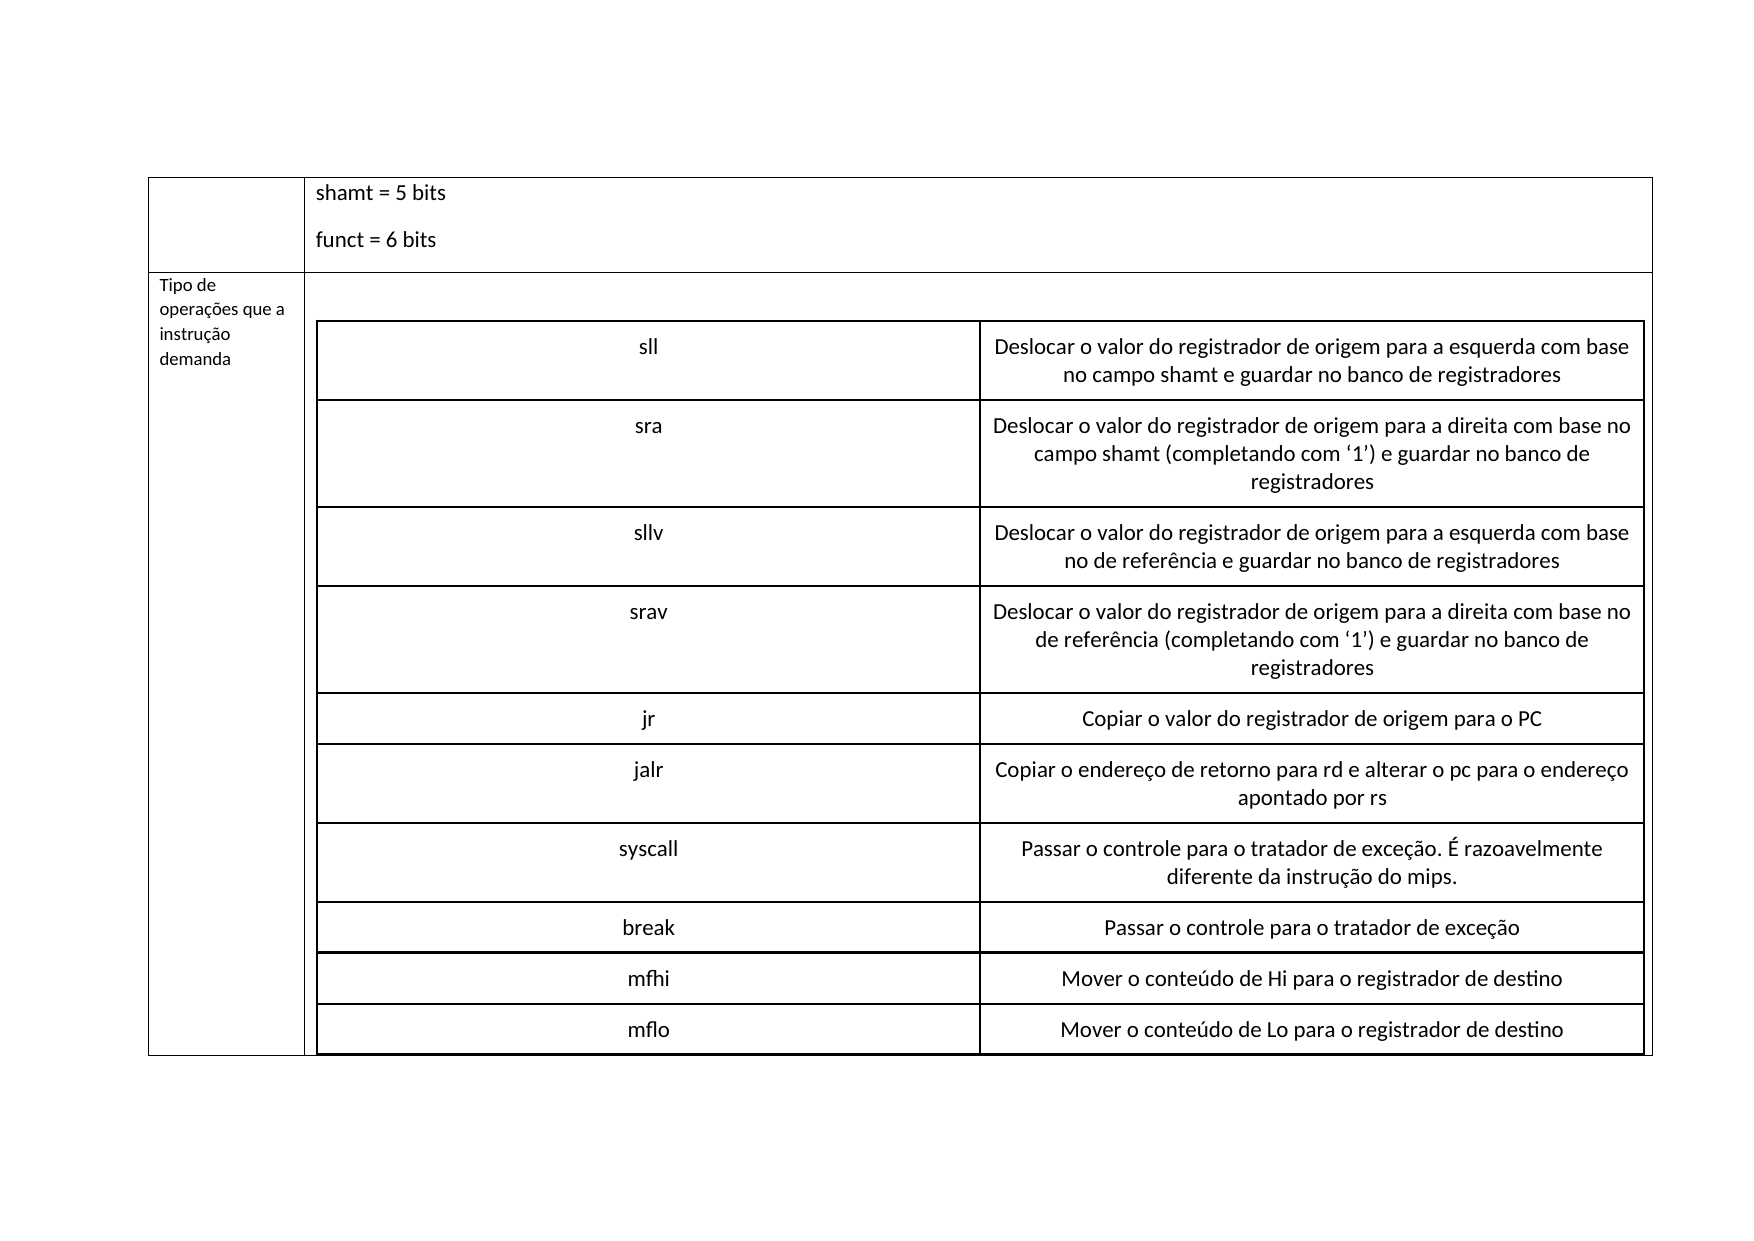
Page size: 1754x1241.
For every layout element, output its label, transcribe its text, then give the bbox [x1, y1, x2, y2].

table_cell mflo [318, 1005, 979, 1053]
table_cell sra [318, 401, 979, 506]
table_cell Copiar o endereço de retorno para rd e alterar o pc para o endereço apontado por rs [981, 745, 1643, 822]
table_cell Deslocar o valor do registrador de origem para a direita com base no campo shamt (completando com ‘1’) e guardar no banco de registradores [981, 401, 1643, 506]
table_cell Mover o conteúdo de Hi para o registrador de destino [981, 954, 1643, 1002]
table_cell mfhi [318, 954, 979, 1002]
table_cell srav [318, 587, 979, 692]
table_cell Passar o controle para o tratador de exceção. É razoavelmente diferente da instrução do mips. [981, 824, 1643, 901]
table_cell Mover o conteúdo de Lo para o registrador de destino [981, 1005, 1643, 1053]
table_cell Passar o controle para o tratador de exceção [981, 903, 1643, 951]
table_cell sllv [318, 508, 979, 585]
table_header sll [318, 322, 979, 399]
table_cell Tipo de operações que a instrução demanda [149, 273, 304, 1055]
table_cell break [318, 903, 979, 951]
table_cell Deslocar o valor do registrador de origem para a esquerda com base no de referência e guardar no banco de registradores [981, 508, 1643, 585]
table_cell Copiar o valor do registrador de origem para o PC [981, 694, 1643, 743]
table_cell syscall [318, 824, 979, 901]
table_header Deslocar o valor do registrador de origem para a esquerda com base no campo shamt e guardar no banco de registradores [981, 322, 1643, 399]
table_cell [305, 273, 1652, 1055]
table_cell jalr [318, 745, 979, 822]
table_cell jr [318, 694, 979, 743]
table_cell Deslocar o valor do registrador de origem para a direita com base no de referência (completando com ‘1’) e guardar no banco de registradores [981, 587, 1643, 692]
table_cell shamt = 5 bits funct = 6 bits [305, 178, 1652, 272]
table_cell [149, 178, 304, 272]
